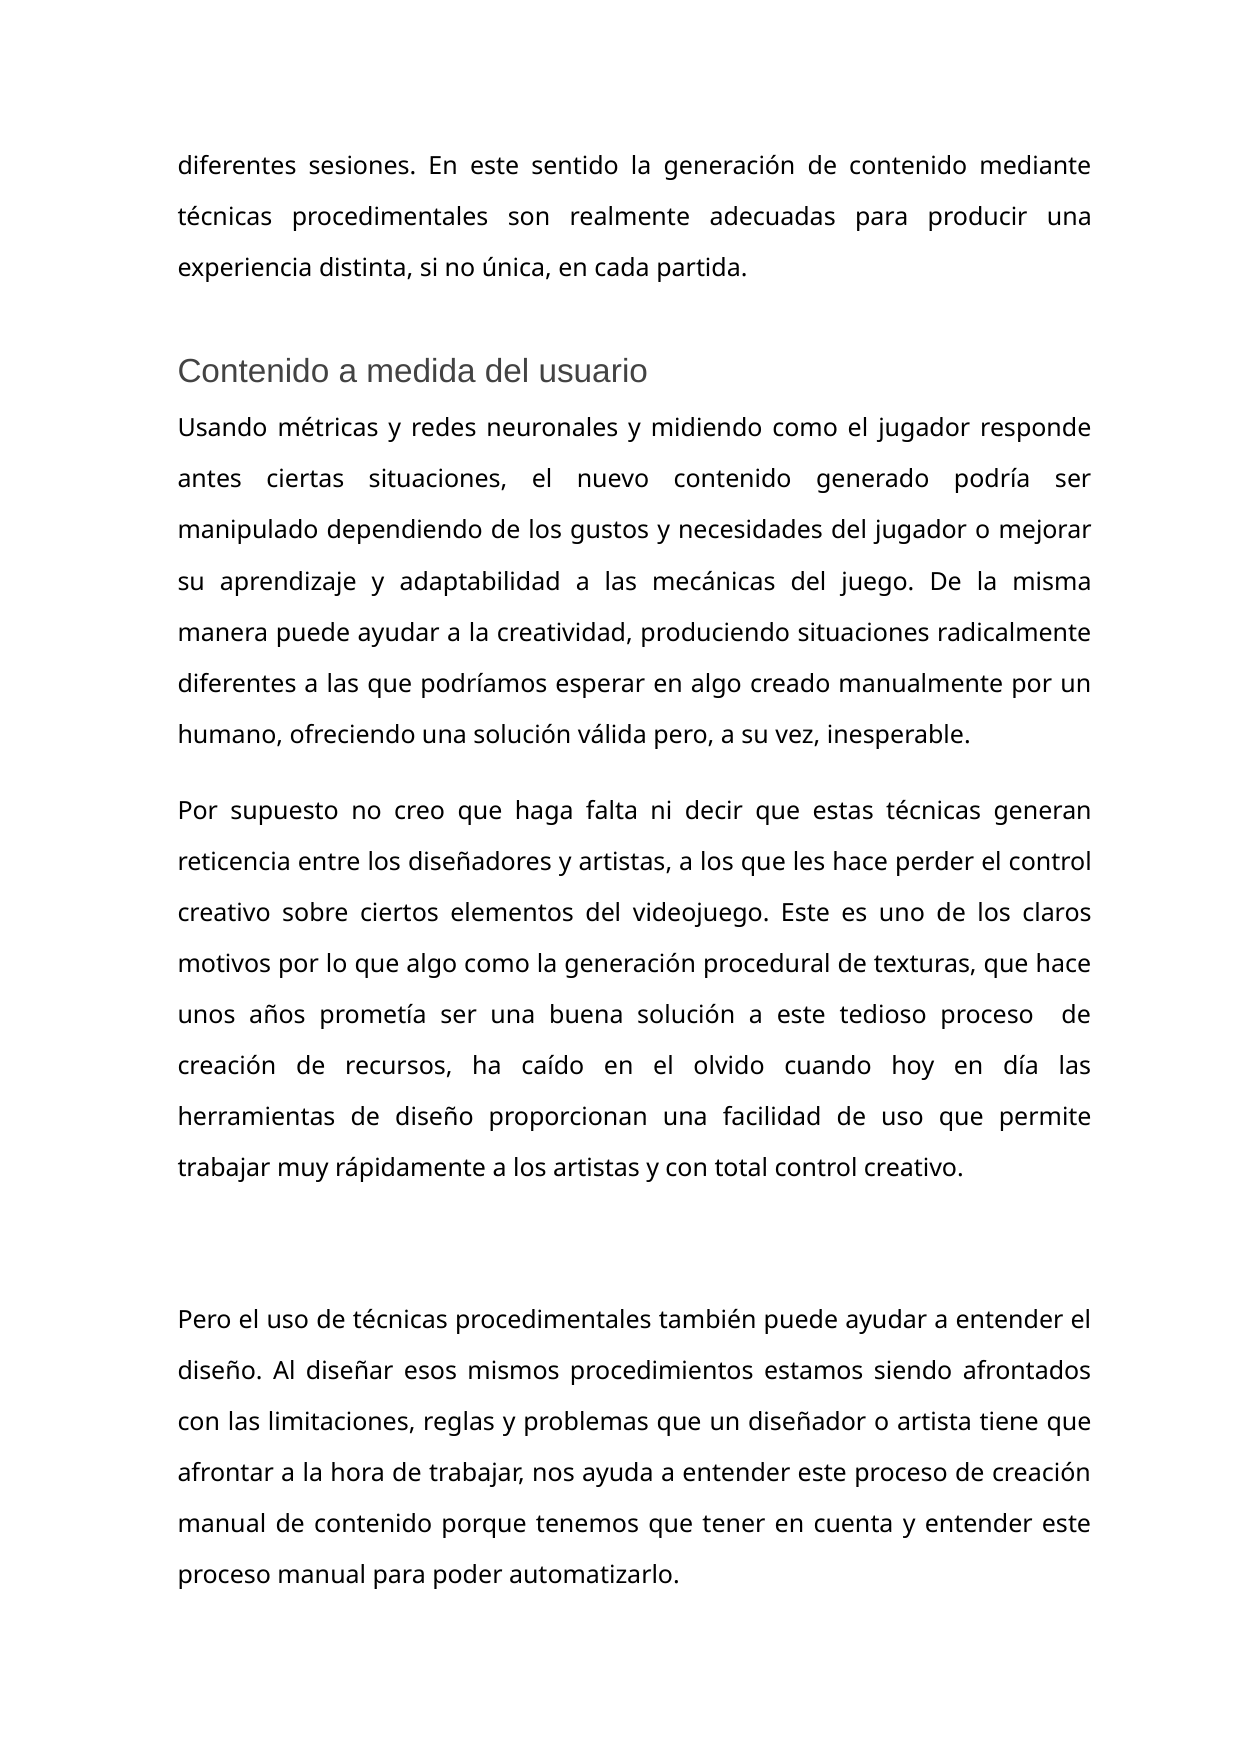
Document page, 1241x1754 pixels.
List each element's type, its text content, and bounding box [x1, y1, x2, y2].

text Pero el uso de técnicas procedimentales también puede ayudar a entender el diseño. Al diseñar esos mismos procedimientos estamos siendo afrontados con las limitaciones, reglas y problemas que un diseñador o artista tiene que afrontar a la hora de trabajar, nos ayuda a entender este proceso de creación manual de contenido porque tenemos que tener en cuenta y entender este proceso manual para poder automatizarlo. [177, 1302, 1093, 1591]
subtitle Contenido a medida del usuario [177, 351, 1093, 389]
text Usando métricas y redes neuronales y midiendo como el jugador responde antes ciertas situaciones, el nuevo contenido generado podría ser manipulado dependiendo de los gustos y necesidades del jugador o mejorar su aprendizaje y adaptabilidad a las mecánicas del juego. De la misma manera puede ayudar a la creatividad, produciendo situaciones radicalmente diferentes a las que podríamos esperar en algo creado manualmente por un humano, ofreciendo una solución válida pero, a su vez, inesperable. [177, 410, 1093, 750]
text Por supuesto no creo que haga falta ni decir que estas técnicas generan reticencia entre los diseñadores y artistas, a los que les hace perder el control creativo sobre ciertos elementos del videojuego. Este es uno de los claros motivos por lo que algo como la generación procedural de texturas, que hace unos años prometía ser una buena solución a este tedioso proceso de creación de recursos, ha caído en el olvido cuando hoy en día las herramientas de diseño proporcionan una facilidad de uso que permite trabajar muy rápidamente a los artistas y con total control creativo. [177, 792, 1093, 1184]
text diferentes sesiones. En este sentido la generación de contenido mediante técnicas procedimentales son realmente adecuadas para producir una experiencia distinta, si no única, en cada partida. [177, 148, 1093, 284]
